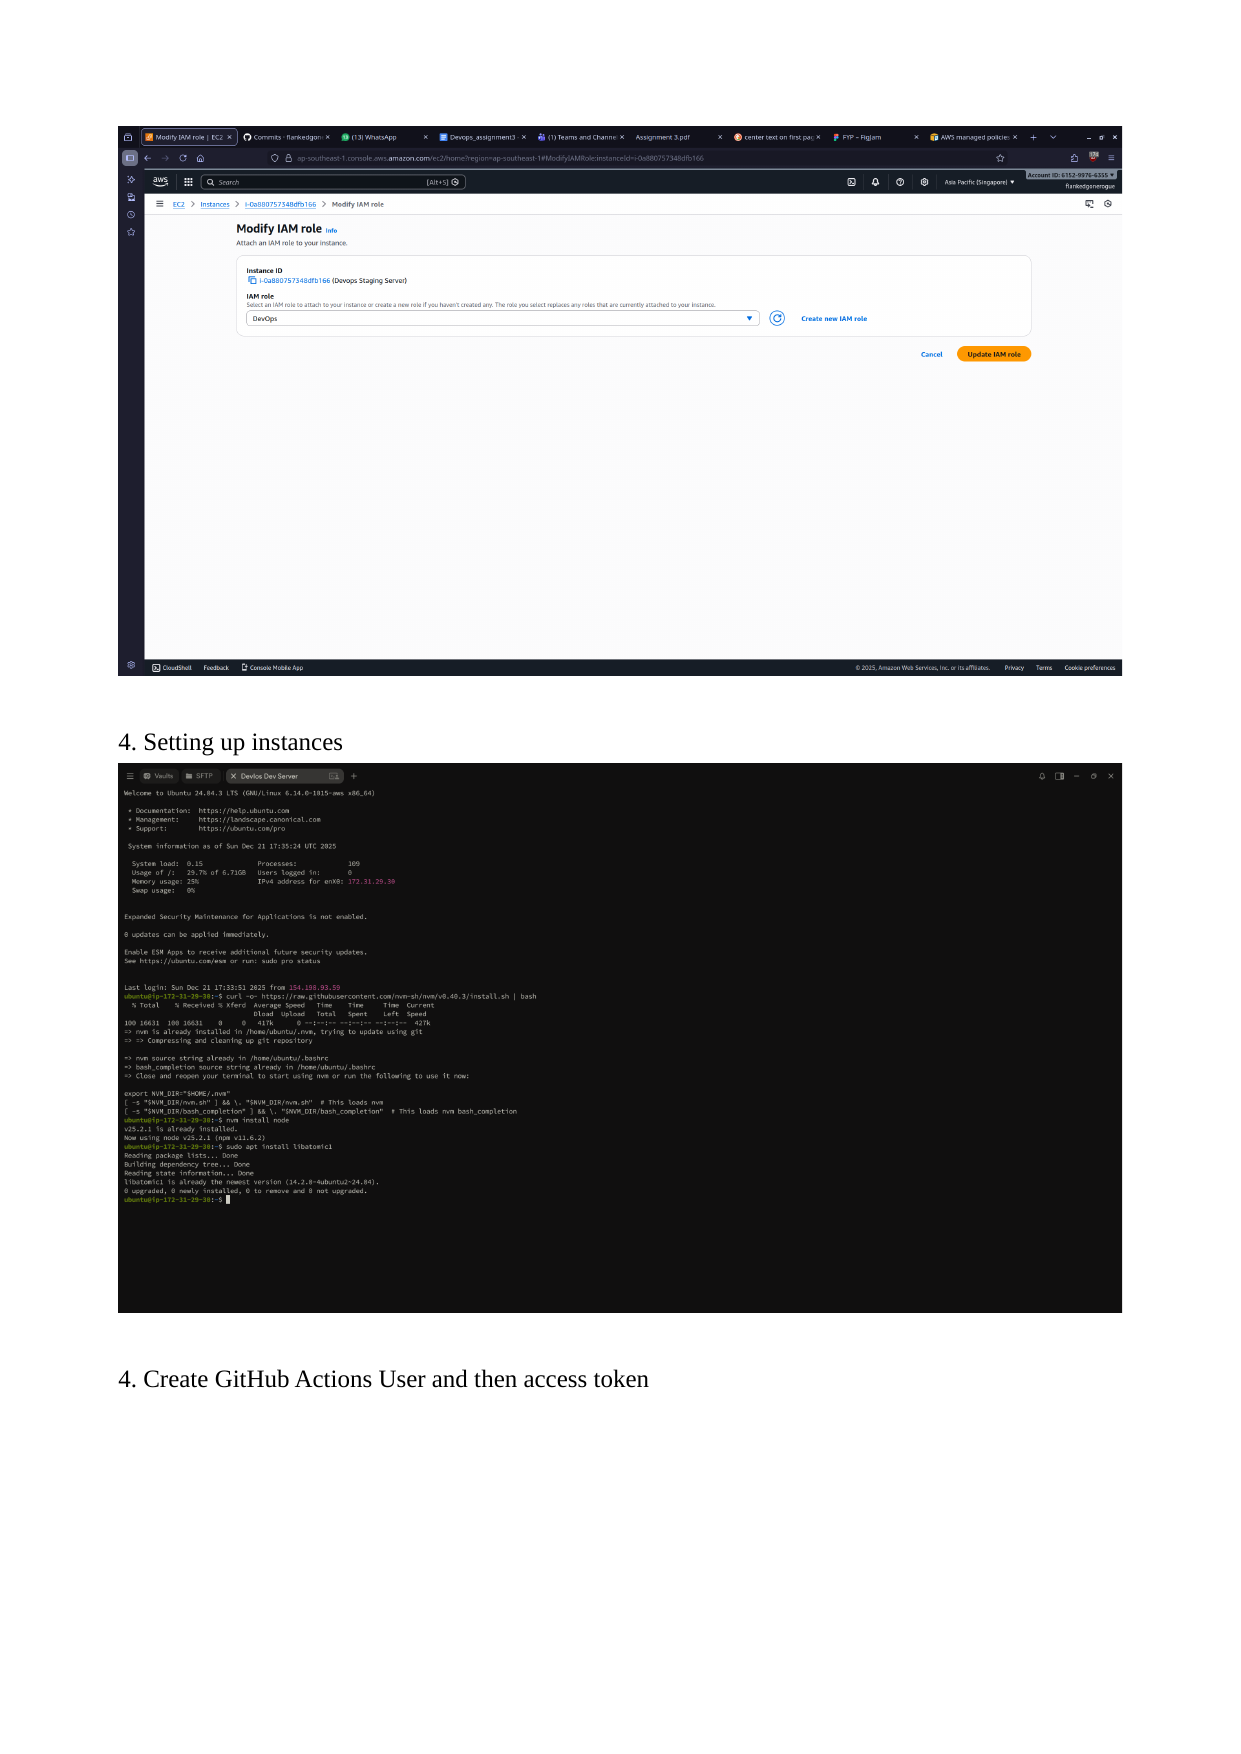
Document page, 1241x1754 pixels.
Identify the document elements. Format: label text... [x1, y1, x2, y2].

picture [118, 126, 1123, 676]
text 4. Create GitHub Actions User and then access token [118, 1364, 1122, 1393]
text 4. Setting up instances [118, 727, 1122, 756]
picture [118, 763, 1123, 1313]
